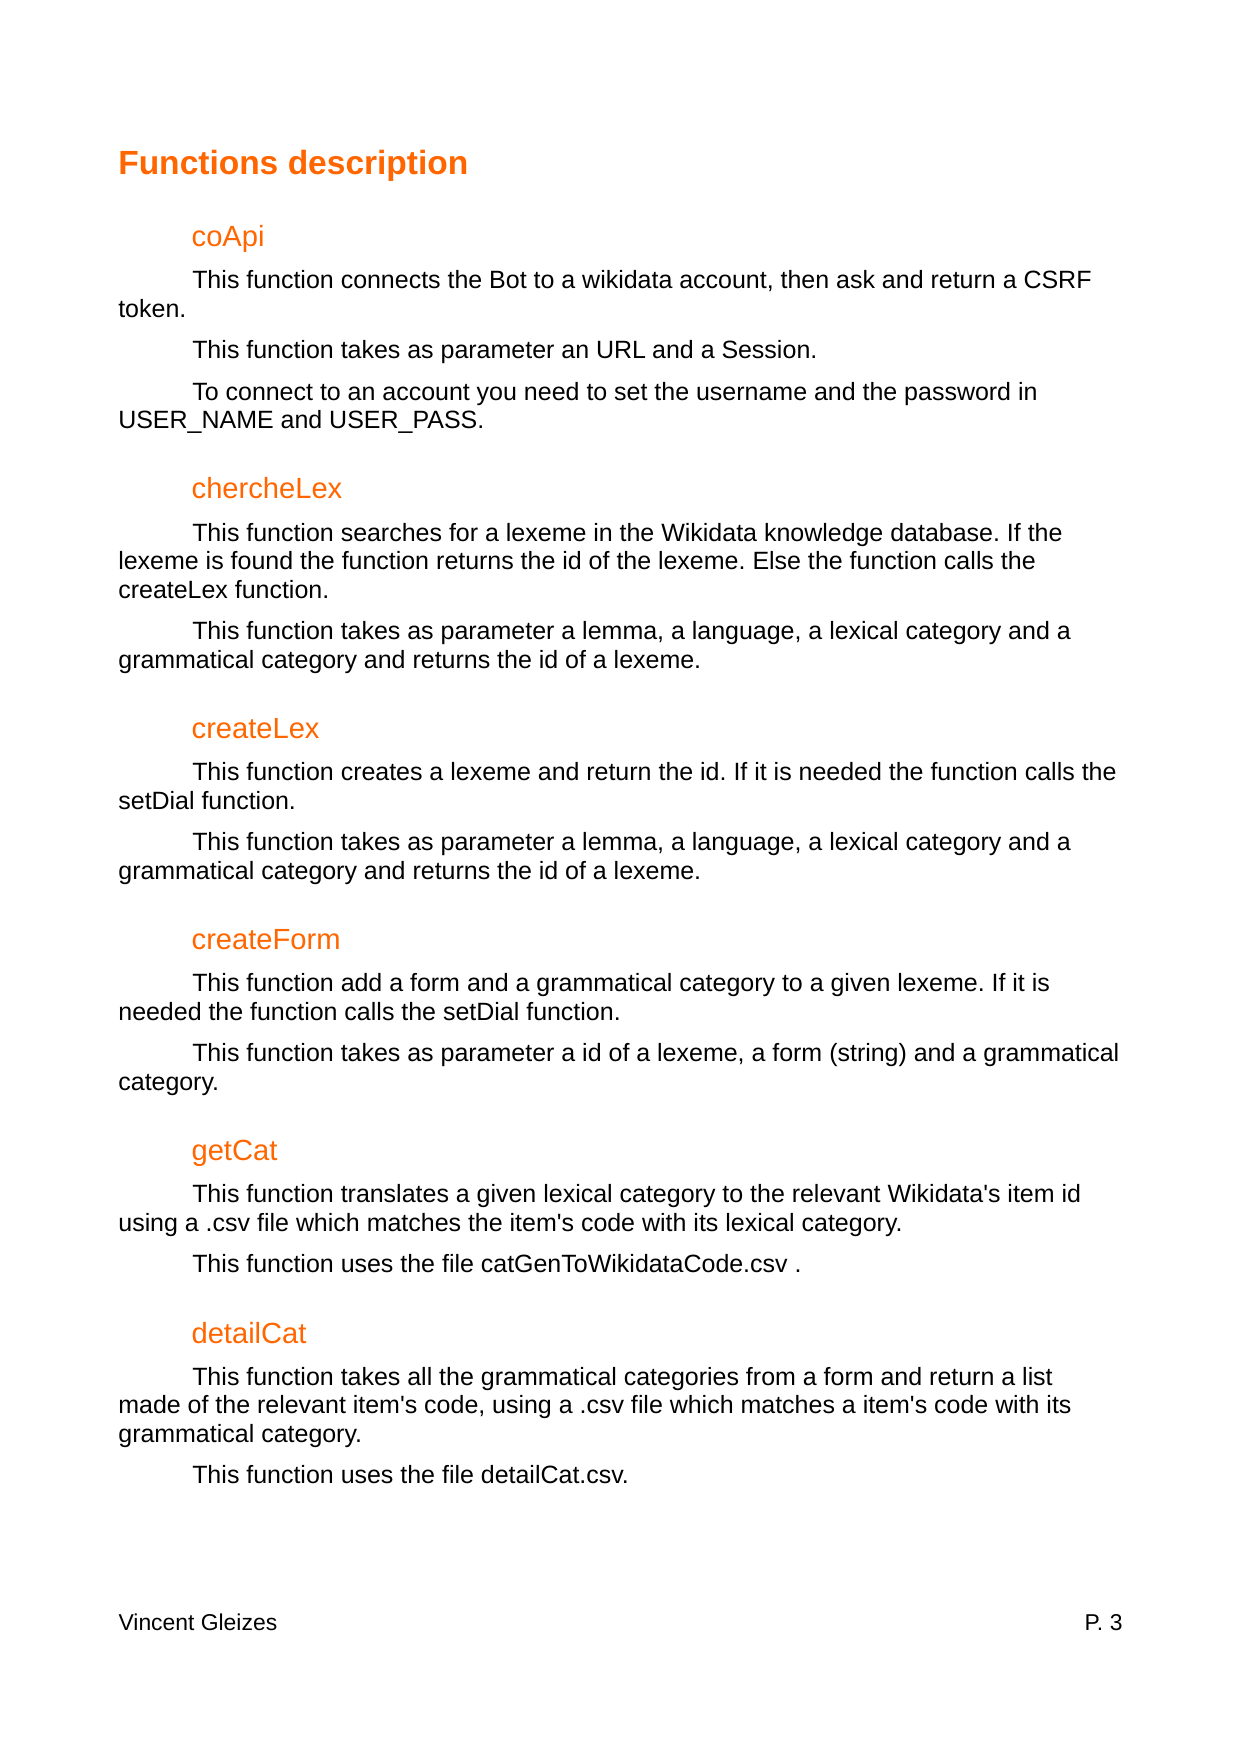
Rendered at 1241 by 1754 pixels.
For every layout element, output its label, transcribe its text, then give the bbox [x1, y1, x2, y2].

text This function translates a given lexical category to the relevant Wikidata's item id using a .csv file which matches the item's code with its lexical category. [118, 1179, 1122, 1237]
text This function takes all the grammatical categories from a form and return a list made of the relevant item's code, using a .csv file which matches a item's code with its grammatical category. [118, 1362, 1122, 1448]
text This function connects the Bot to a wikidata account, then ask and return a CSRF token. [118, 265, 1122, 323]
text This function takes as parameter a lemma, a language, a lexical category and a grammatical category and returns the id of a lexeme. [118, 616, 1122, 674]
text This function takes as parameter an URL and a Session. [118, 335, 1122, 364]
subtitle detailCat [191, 1316, 1122, 1349]
subtitle chercheLex [191, 472, 1122, 505]
text This function add a form and a grammatical category to a given lexeme. If it is needed the function calls the setDial function. [118, 968, 1122, 1026]
text This function creates a lexeme and return the id. If it is needed the function calls the setDial function. [118, 757, 1122, 815]
text This function uses the file detailCat.csv. [118, 1461, 1122, 1489]
text This function takes as parameter a id of a lexeme, a form (string) and a grammatical category. [118, 1038, 1122, 1096]
text This function searches for a lexeme in the Wikidata knowledge database. If the lexeme is found the function returns the id of the lexeme. Else the function calls the createLex function. [118, 518, 1122, 604]
subtitle coApi [191, 219, 1122, 253]
text This function takes as parameter a lemma, a language, a lexical category and a grammatical category and returns the id of a lexeme. [118, 827, 1122, 885]
text To connect to an account you need to set the username and the password in USER_NAME and USER_PASS. [118, 377, 1122, 434]
subtitle getCat [191, 1133, 1122, 1167]
text This function uses the file catGenToWikidataCode.csv . [118, 1249, 1122, 1278]
subtitle createLex [191, 711, 1122, 745]
subtitle Functions description [118, 143, 1122, 182]
subtitle createForm [191, 922, 1122, 956]
